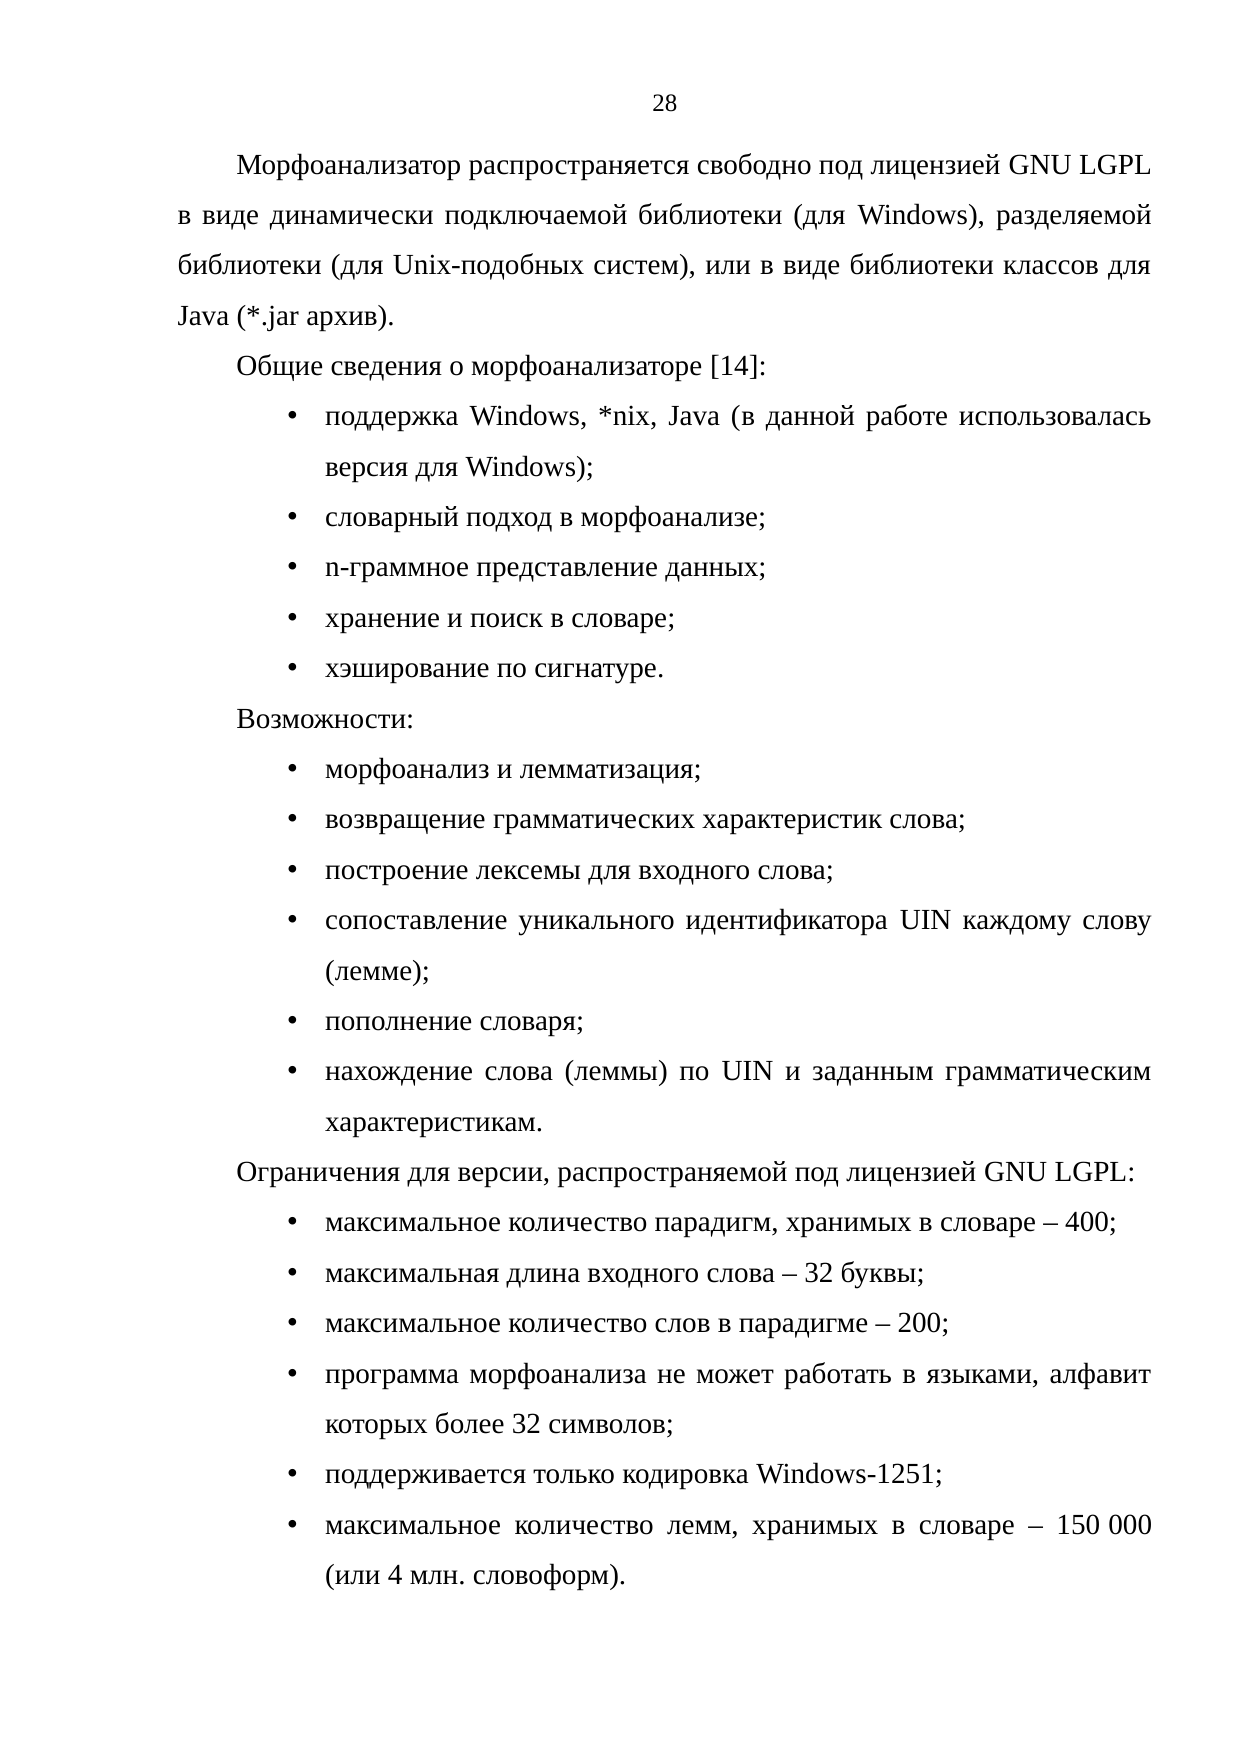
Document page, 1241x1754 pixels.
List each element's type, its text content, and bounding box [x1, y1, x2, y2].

list возвращение грамматических характеристик слова; [287, 801, 1152, 835]
list морфоанализ и лемматизация; [287, 751, 1152, 785]
list сопоставление уникального идентификатора UIN каждому слову (лемме); [287, 902, 1152, 986]
list словарный подход в морфоанализе; [287, 499, 1152, 533]
list поддерживается только кодировка Windows-1251; [287, 1456, 1152, 1490]
list нахождение слова (леммы) по UIN и заданным грамматическим характеристикам. [287, 1053, 1152, 1137]
text Общие сведения о морфоанализаторе [14]: [177, 348, 1152, 382]
list максимальная длина входного слова – 32 буквы; [287, 1255, 1152, 1288]
text Морфоанализатор распространяется свободно под лицензией GNU LGPL в виде динамически подключаемой библиотеки (для Windows), разделяемой библиотеки (для Unix-подобных систем), или в виде библиотеки классов для Java (*.jar архив). [177, 147, 1152, 331]
list максимальное количество лемм, хранимых в словаре – 150 000 (или 4 млн. словоформ). [287, 1507, 1152, 1591]
list построение лексемы для входного слова; [287, 852, 1152, 886]
list программа морфоанализа не может работать в языками, алфавит которых более 32 символов; [287, 1356, 1152, 1440]
list n-граммное представление данных; [287, 549, 1152, 583]
list хранение и поиск в словаре; [287, 600, 1152, 633]
text Ограничения для версии, распространяемой под лицензией GNU LGPL: [177, 1154, 1152, 1188]
list поддержка Windows, *nix, Java (в данной работе использовалась версия для Windows); [287, 398, 1152, 482]
list максимальное количество слов в парадигме – 200; [287, 1305, 1152, 1339]
list максимальное количество парадигм, хранимых в словаре – 400; [287, 1204, 1152, 1238]
text Возможности: [177, 701, 1152, 734]
list хэширование по сигнатуре. [287, 650, 1152, 684]
list пополнение словаря; [287, 1003, 1152, 1037]
